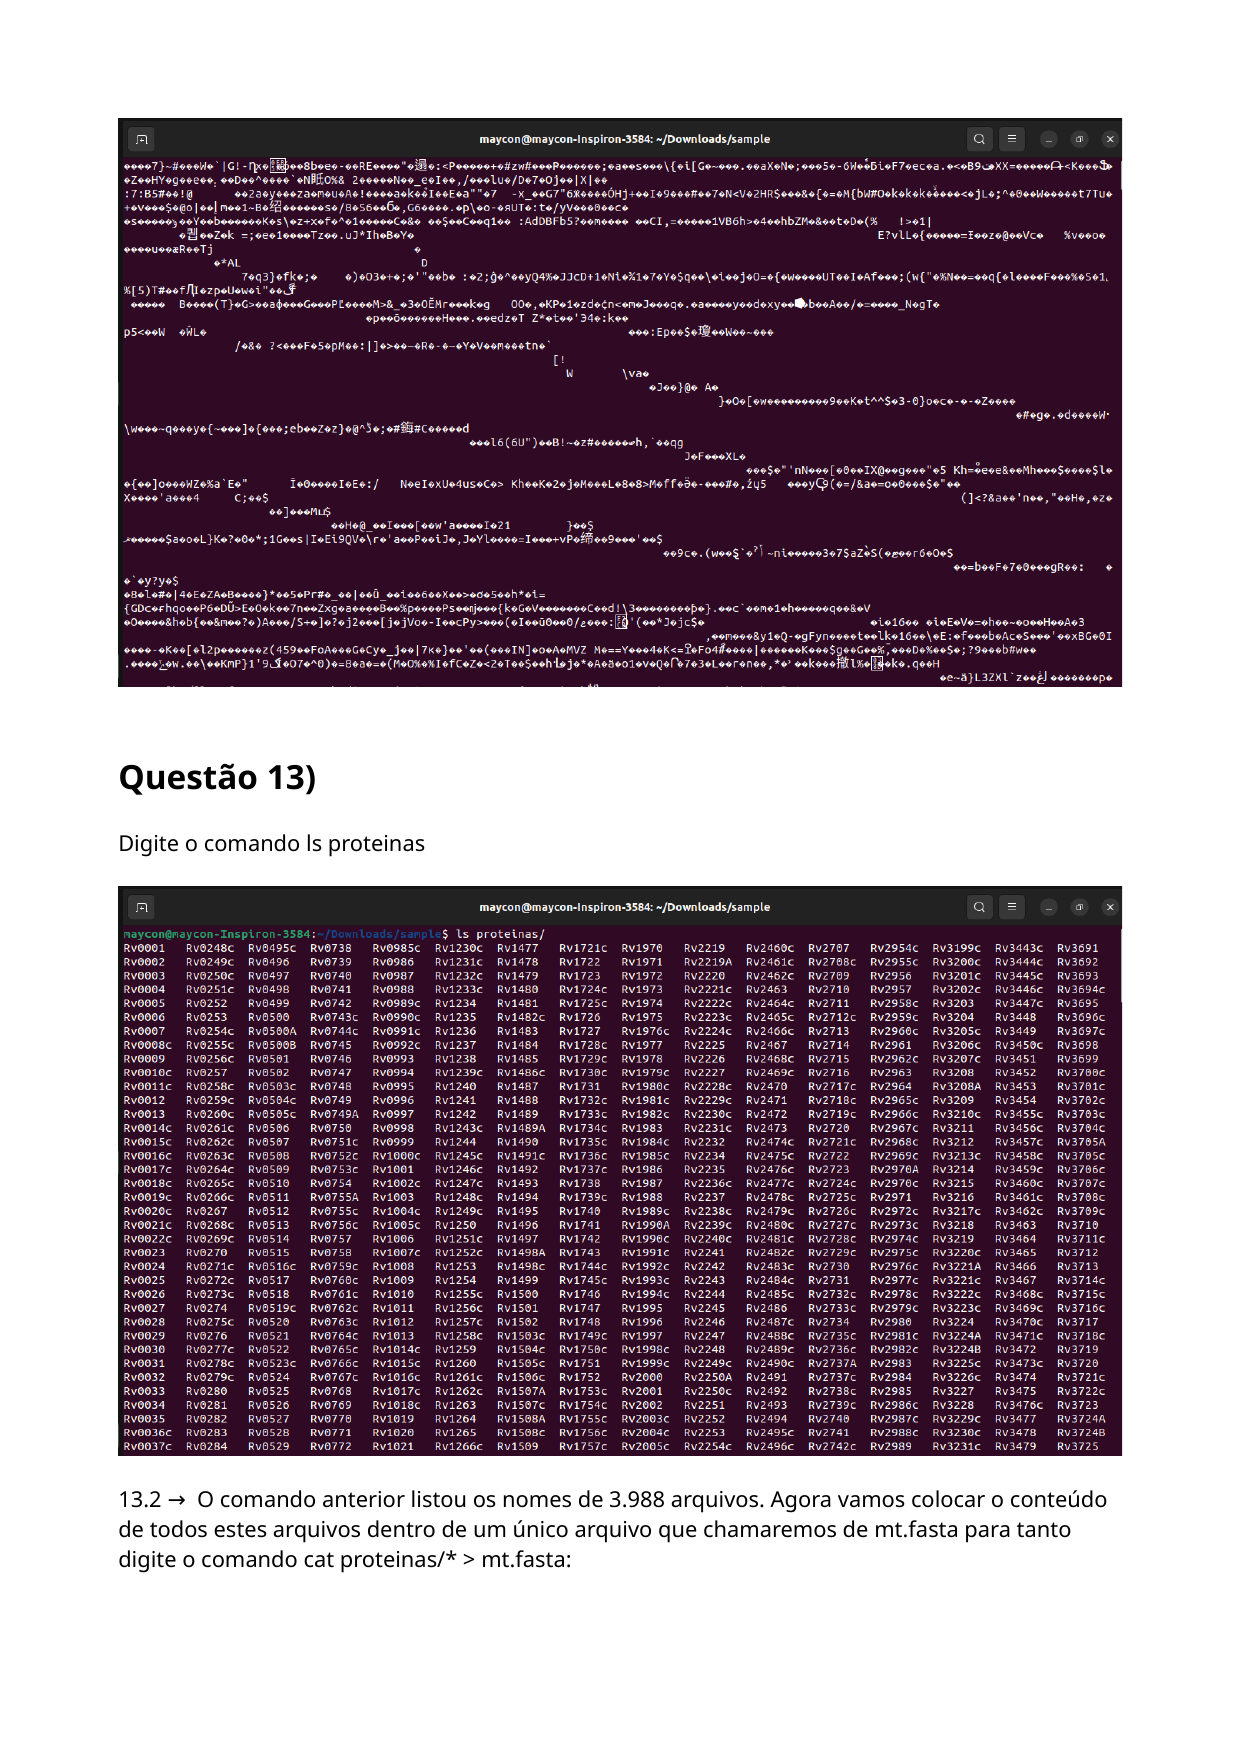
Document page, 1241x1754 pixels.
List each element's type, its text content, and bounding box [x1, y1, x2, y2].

picture [118, 886, 1123, 1456]
text 13.2 → O comando anterior listou os nomes de 3.988 arquivos. Agora vamos colocar o conteúdo de todos estes arquivos dentro de um único arquivo que chamaremos de mt.fasta para tanto digite o comando cat proteinas/* > mt.fasta: [118, 1484, 1122, 1573]
text Digite o comando ls proteinas [118, 828, 1122, 858]
picture [118, 118, 1123, 687]
text Questão 13) [118, 754, 1122, 799]
